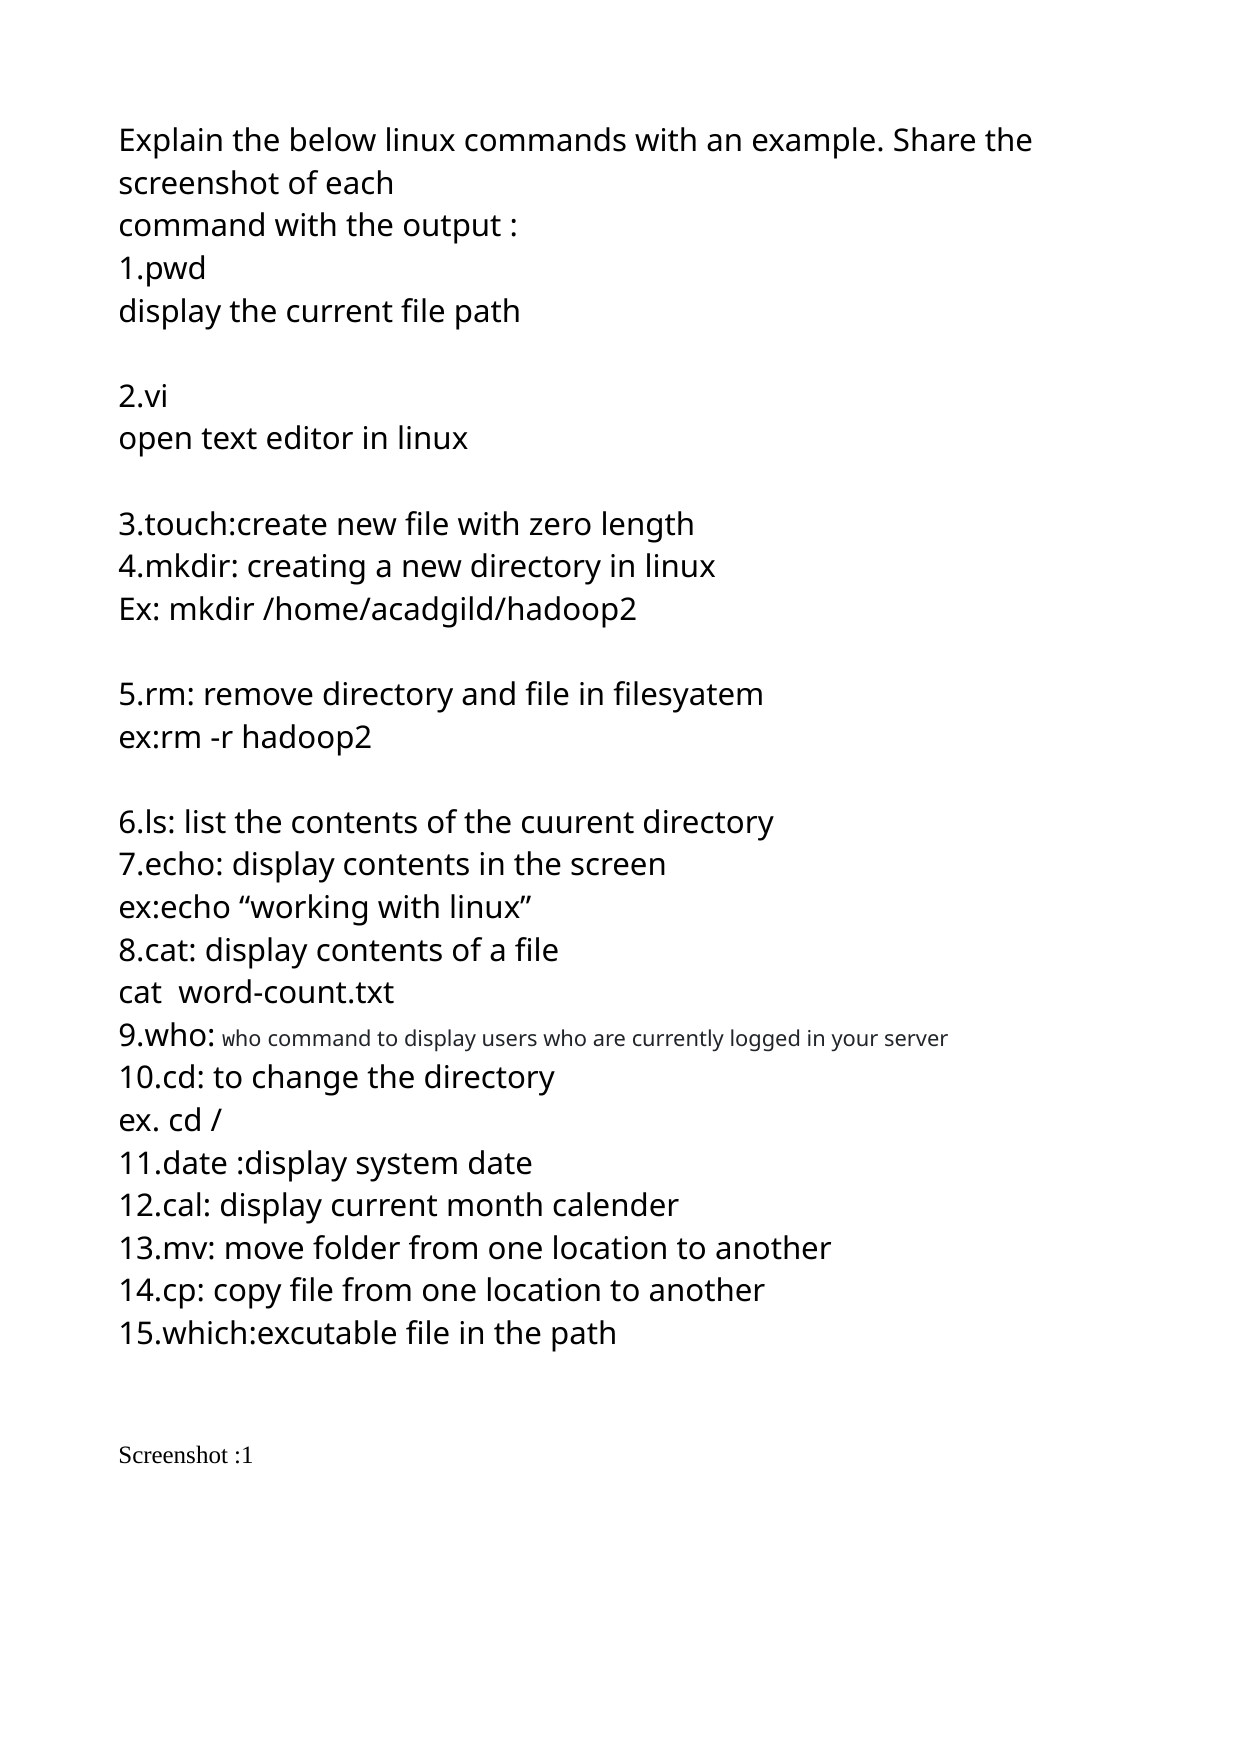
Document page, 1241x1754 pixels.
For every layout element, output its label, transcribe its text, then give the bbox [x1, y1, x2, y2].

text 7.echo: display contents in the screen [118, 842, 1122, 885]
text Explain the below linux commands with an example. Share the screenshot of each [118, 118, 1122, 203]
text 14.cp: copy file from one location to another [118, 1268, 1122, 1311]
text 3.touch:create new file with zero length [118, 502, 1122, 544]
text 6.ls: list the contents of the cuurent directory [118, 800, 1122, 842]
text ex. cd / [118, 1098, 1122, 1141]
text 11.date :display system date [118, 1141, 1122, 1183]
text 8.cat: display contents of a file [118, 928, 1122, 970]
text 15.which:excutable file in the path [118, 1311, 1122, 1354]
text 2.vi [118, 374, 1122, 416]
text 1.pwd [118, 246, 1122, 288]
text 4.mkdir: creating a new directory in linux [118, 544, 1122, 587]
text 9.who: who command to display users who are currently logged in your server [118, 1013, 1122, 1055]
text cat word-count.txt [118, 970, 1122, 1013]
text ex:rm -r hadoop2 [118, 714, 1122, 757]
text 12.cal: display current month calender [118, 1183, 1122, 1226]
text 10.cd: to change the directory [118, 1055, 1122, 1098]
text ex:echo “working with linux” [118, 885, 1122, 928]
text Ex: mkdir /home/acadgild/hadoop2 [118, 587, 1122, 629]
text 5.rm: remove directory and file in filesyatem [118, 672, 1122, 714]
text Screenshot :1 [118, 1440, 1122, 1469]
text 13.mv: move folder from one location to another [118, 1226, 1122, 1268]
text command with the output : [118, 203, 1122, 246]
text open text editor in linux [118, 416, 1122, 459]
text display the current file path [118, 288, 1122, 331]
